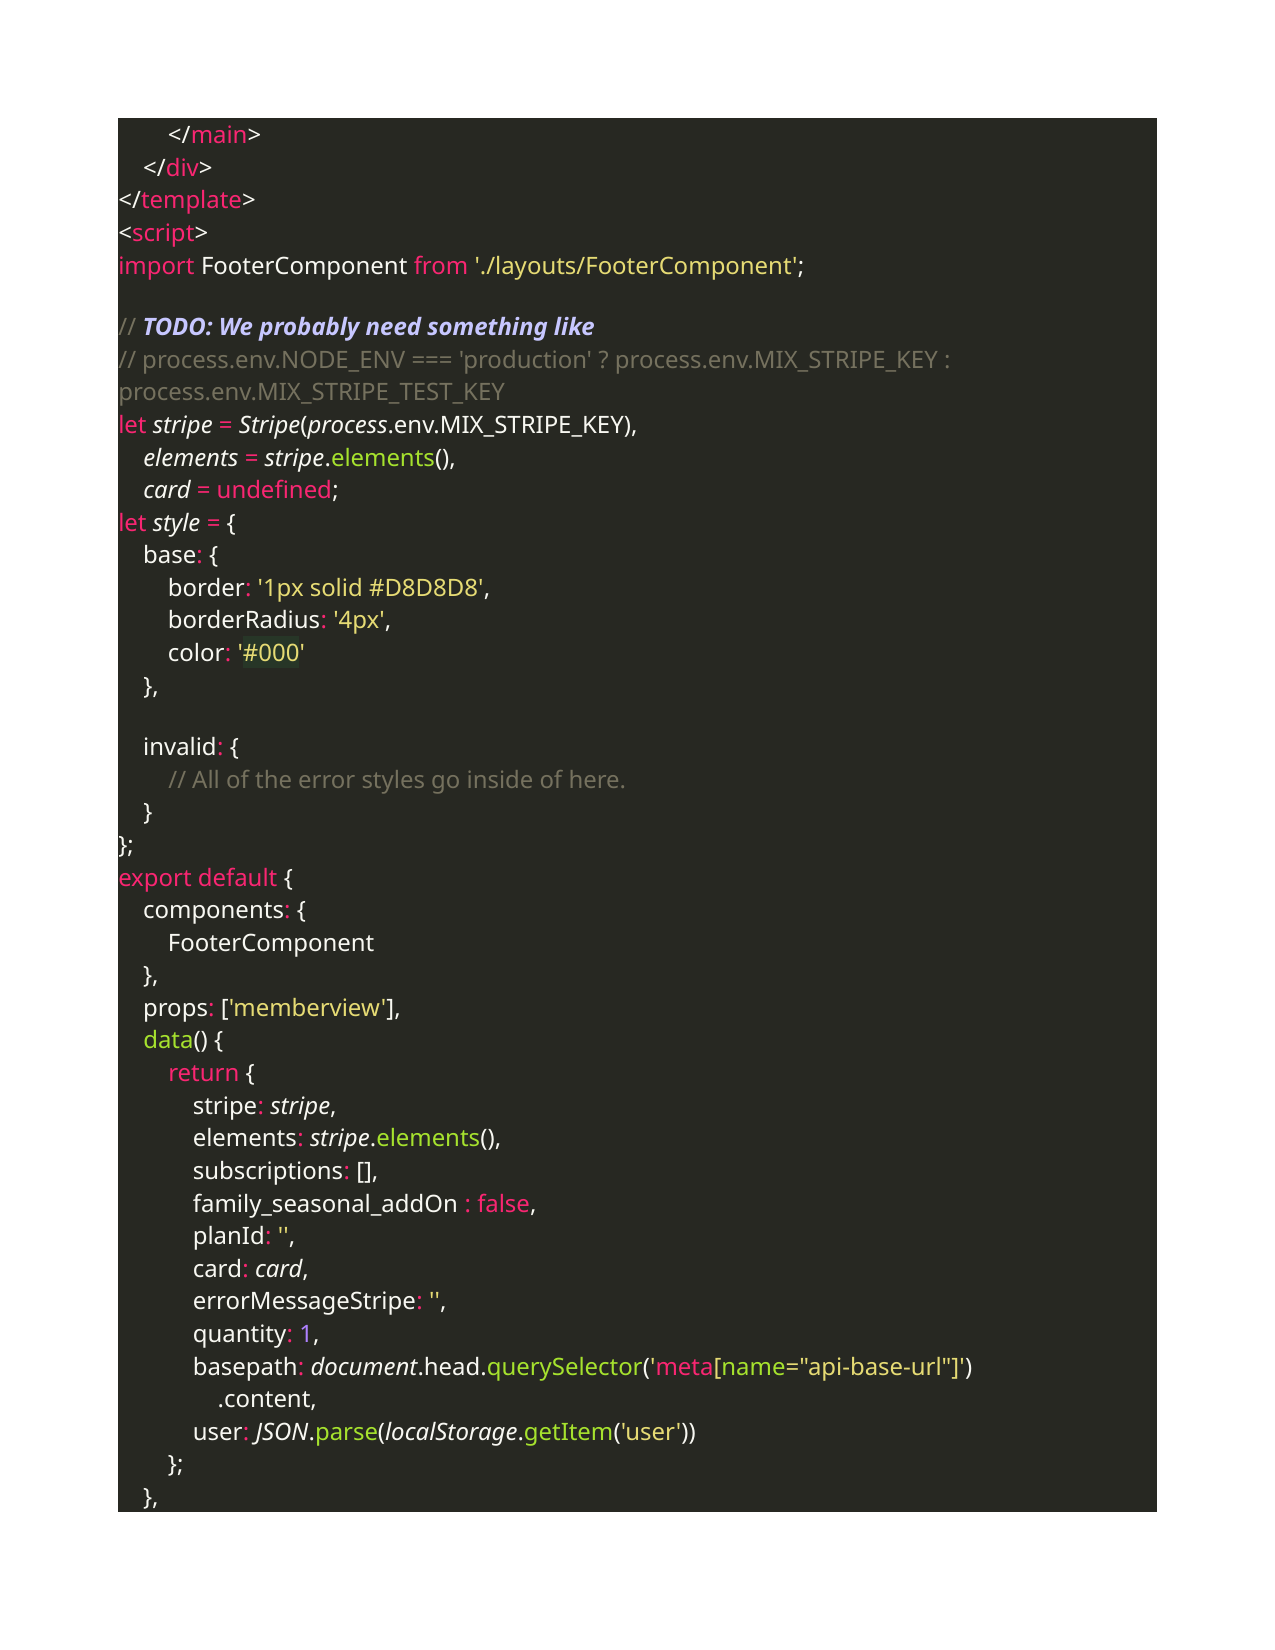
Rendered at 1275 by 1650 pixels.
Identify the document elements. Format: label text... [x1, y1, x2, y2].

text </main> </div> </template> <script> import FooterComponent from './layouts/FooterComponent'; // TODO: We probably need something like // process.env.NODE_ENV === 'production' ? process.env.MIX_STRIPE_KEY : process.env.MIX_STRIPE_TEST_KEY let stripe = Stripe(process.env.MIX_STRIPE_KEY), elements = stripe.elements(), card = undefined; let style = { base: { border: '1px solid #D8D8D8', borderRadius: '4px', color: '#000' }, invalid: { // All of the error styles go inside of here. } }; export default { components: { FooterComponent }, props: ['memberview'], data() { return { stripe: stripe, elements: stripe.elements(), subscriptions: [], family_seasonal_addOn : false, planId: '', card: card, errorMessageStripe: '', quantity: 1, basepath: document.head.querySelector('meta[name="api-base-url"]') .content, user: JSON.parse(localStorage.getItem('user')) }; }, [118, 118, 1157, 1512]
